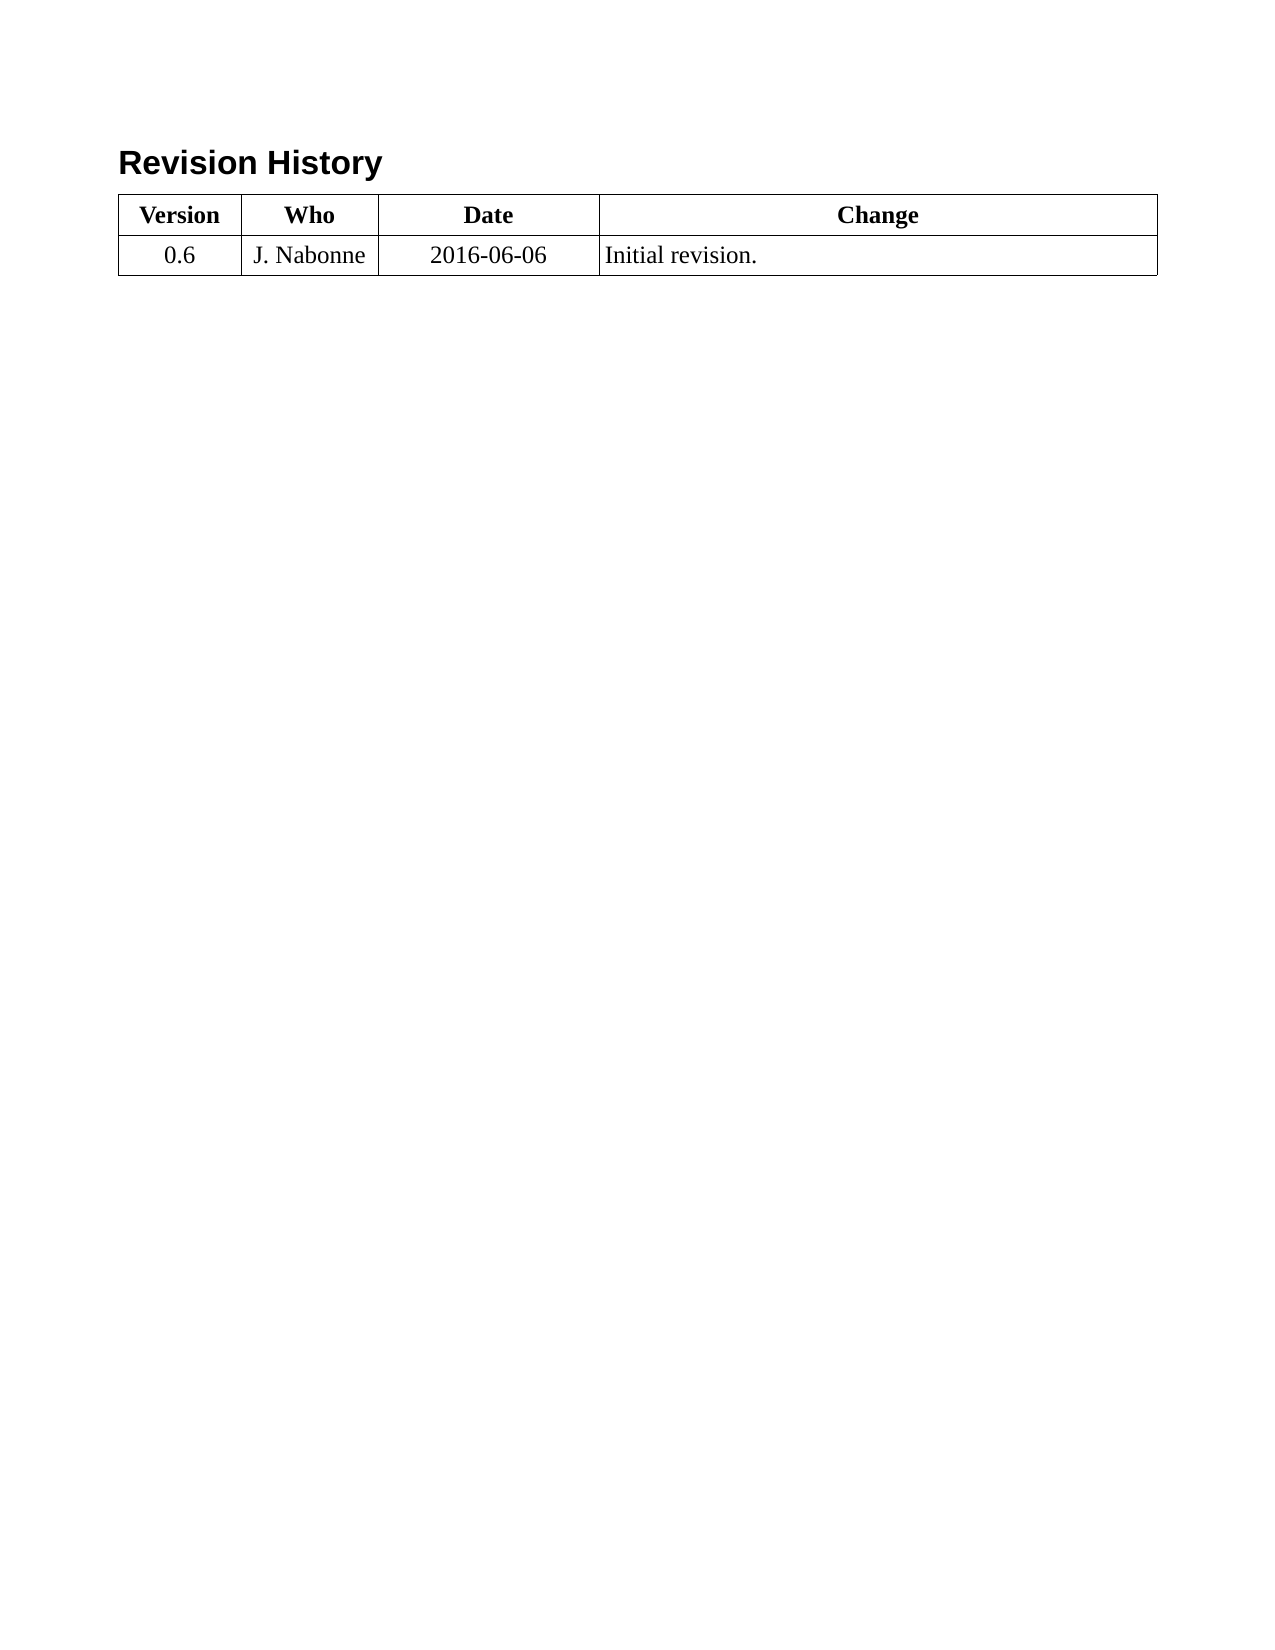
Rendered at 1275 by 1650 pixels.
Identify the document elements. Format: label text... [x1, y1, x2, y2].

table_cell J. Nabonne [242, 236, 378, 275]
table_header Date [379, 195, 599, 234]
table_cell Initial revision. [600, 236, 1157, 275]
table_cell 2016-06-06 [379, 236, 599, 275]
subtitle Revision History [118, 143, 1157, 182]
table_cell 0.6 [119, 236, 241, 275]
table_header Version [119, 195, 241, 234]
table_header Change [600, 195, 1157, 234]
table_header Who [242, 195, 378, 234]
